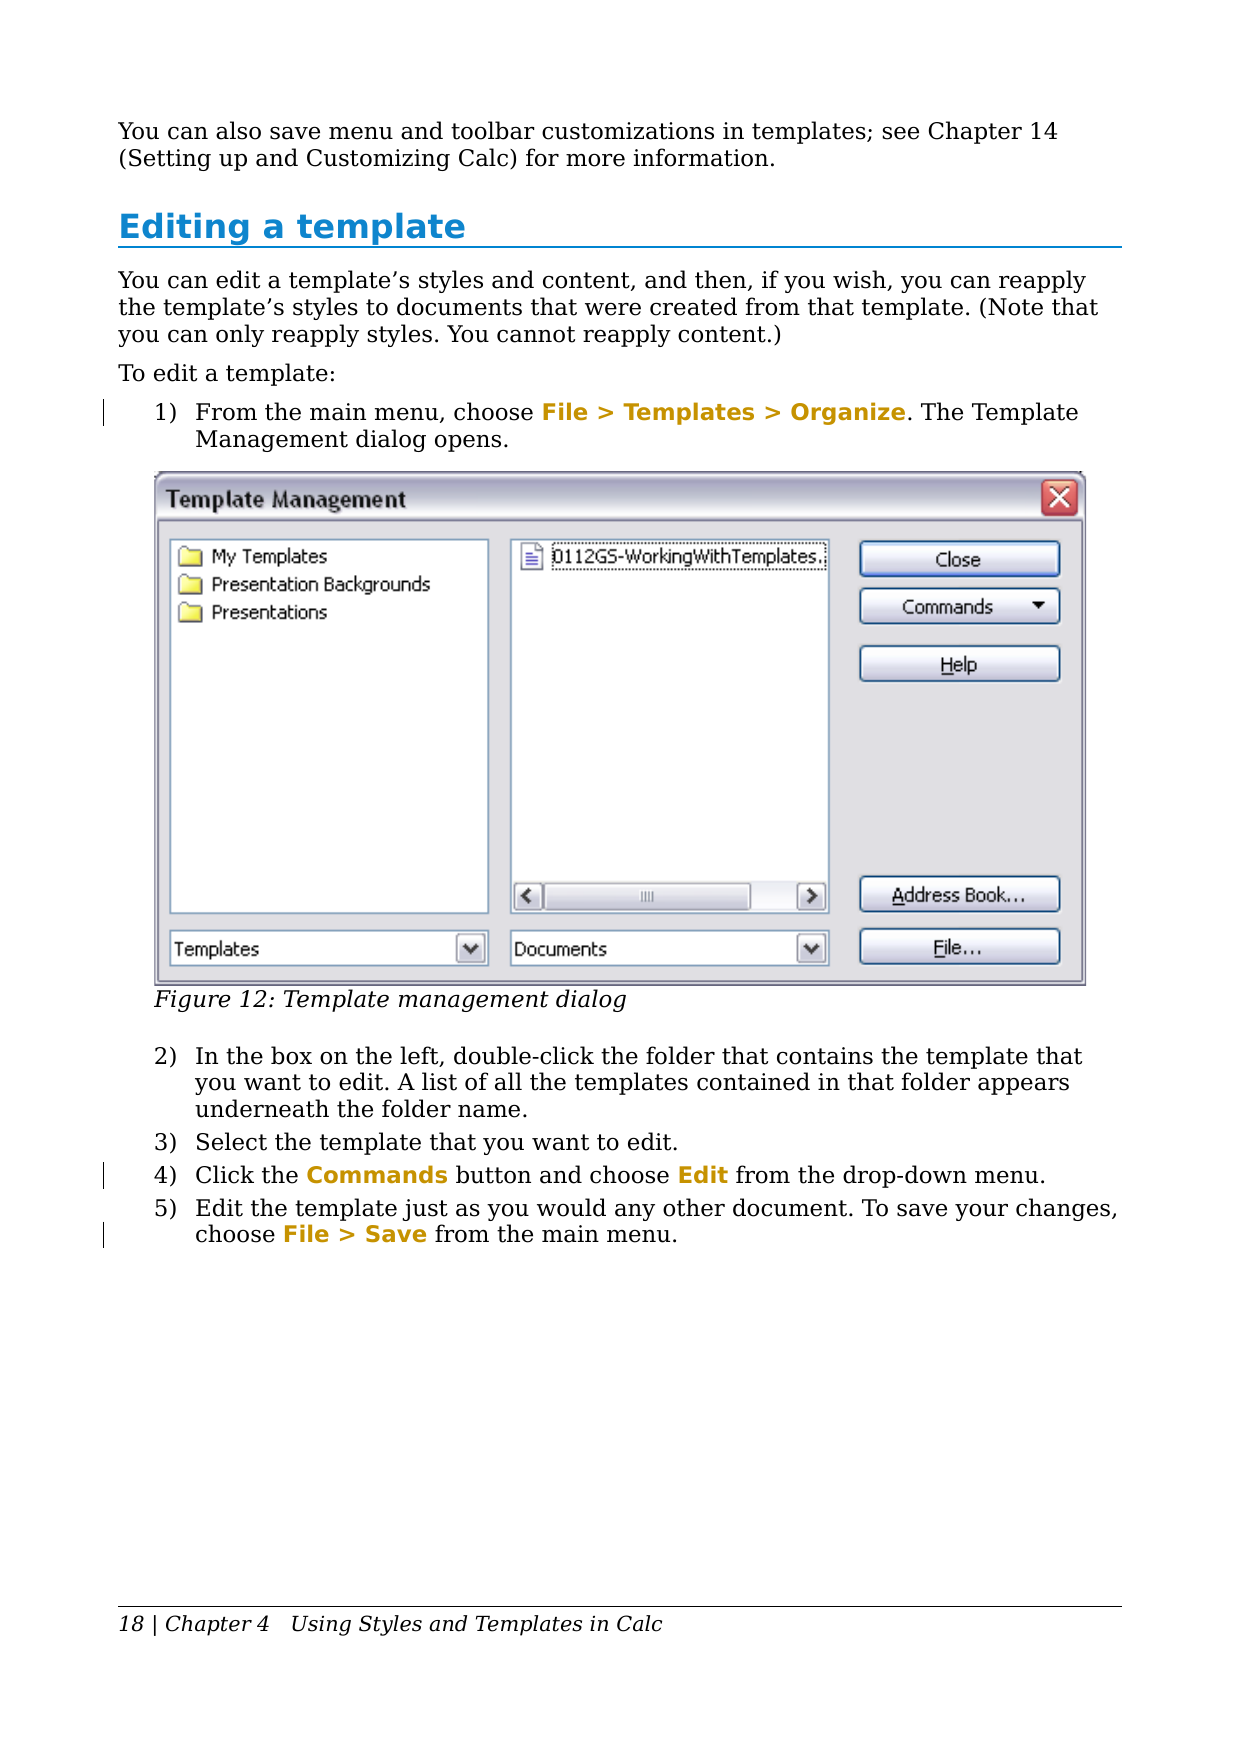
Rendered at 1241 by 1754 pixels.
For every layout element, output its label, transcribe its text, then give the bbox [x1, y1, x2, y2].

text You can also save menu and toolbar customizations in templates; see Chapter 14 (Setting up and Customizing Calc) for more information. [118, 118, 1122, 171]
text Figure 12: Template management dialog [154, 986, 1086, 1012]
list Select the template that you want to edit. [177, 1129, 1122, 1156]
picture [154, 471, 1087, 986]
text You can edit a template’s styles and content, and then, if you wish, you can reapply the template’s styles to documents that were created from that template. (Note that you can only reapply styles. You cannot reapply content.) [118, 267, 1122, 347]
text To edit a template: [118, 360, 1122, 387]
subtitle Editing a template [118, 208, 1122, 246]
list Click the Commands button and choose Edit from the drop-down menu. [177, 1162, 1122, 1189]
list From the main menu, choose File > Templates > Organize. The Template Management dialog opens. [177, 399, 1122, 452]
list Edit the template just as you would any other document. To save your changes, choose File > Save from the main menu. [177, 1195, 1122, 1248]
list In the box on the left, double-click the folder that contains the template that you want to edit. A list of all the templates contained in that folder appears underneath the folder name. [177, 1043, 1122, 1123]
